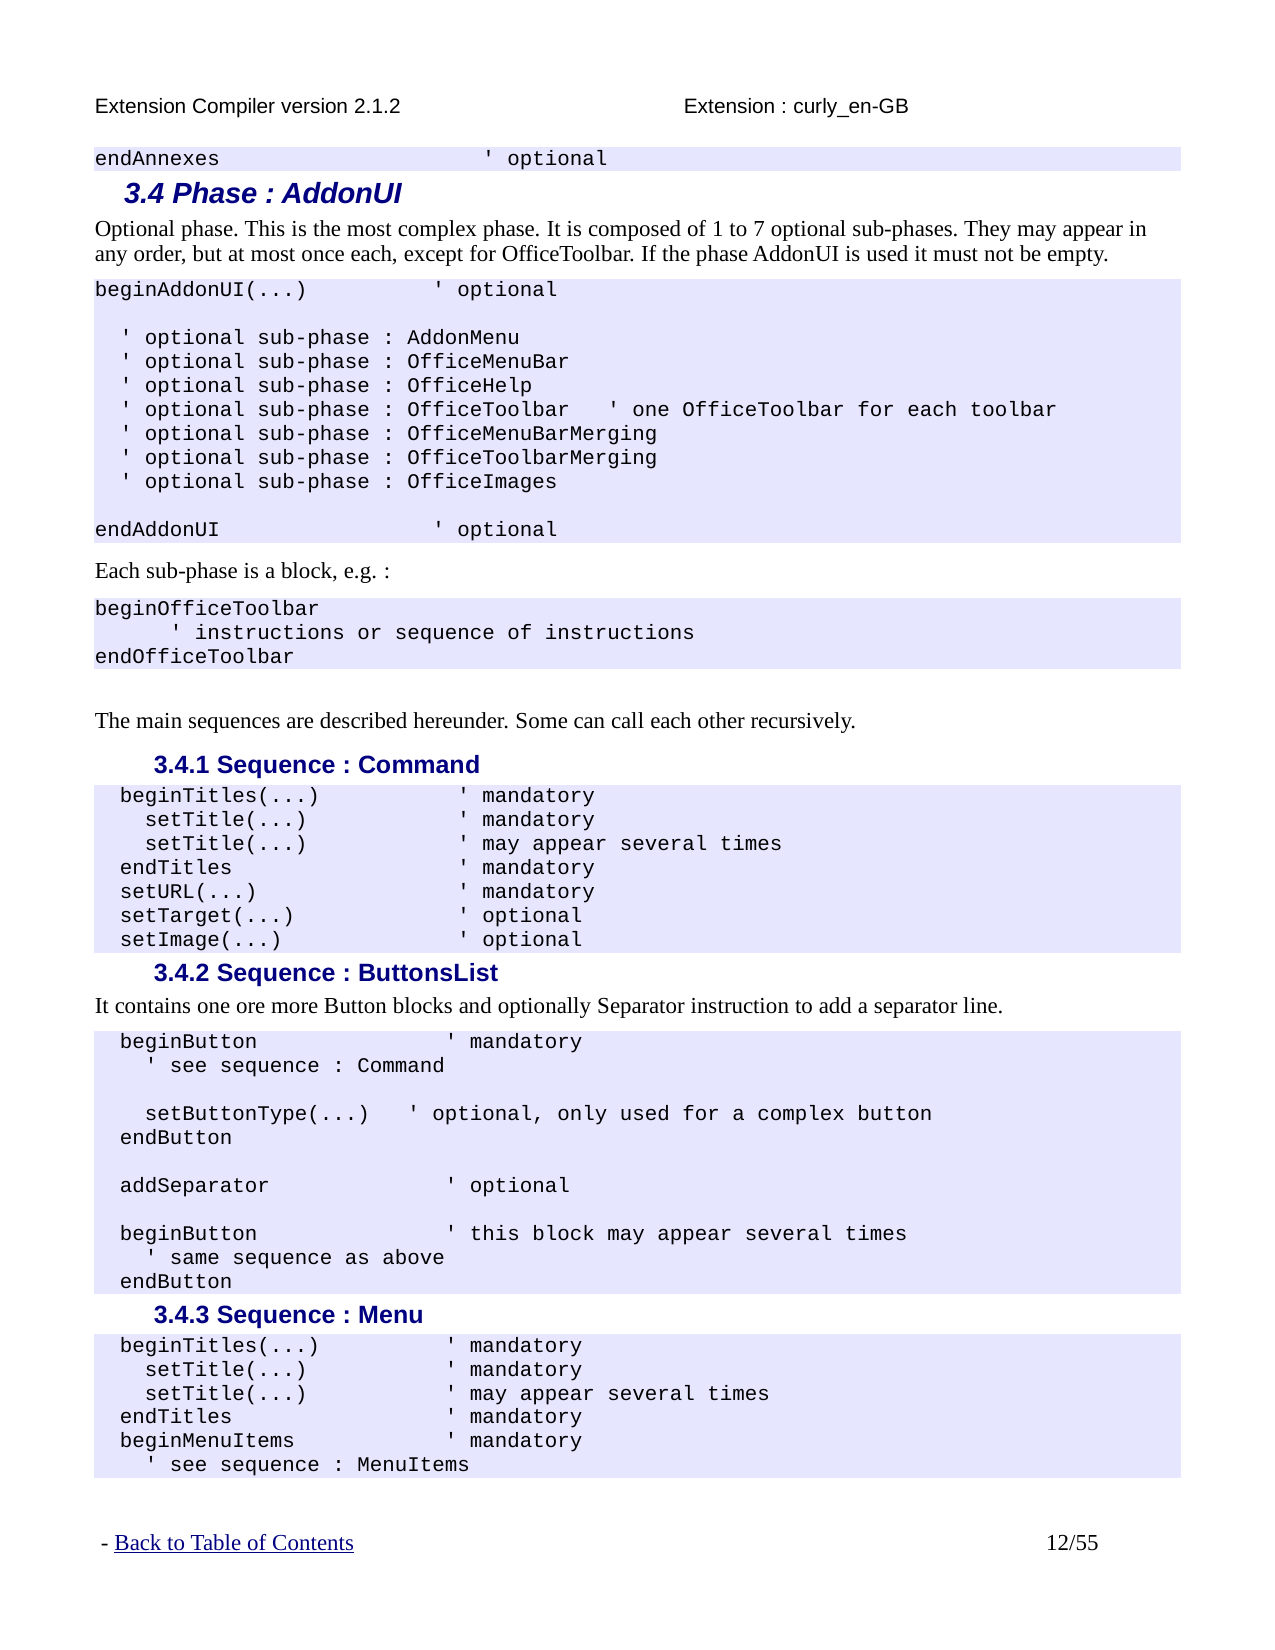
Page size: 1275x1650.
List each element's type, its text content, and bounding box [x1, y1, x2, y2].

text beginOfficeToolbar [94, 598, 1181, 622]
text ' see sequence : MenuItems [94, 1454, 1181, 1478]
text It contains one ore more Button blocks and optionally Separator instruction to add a separator line. [94, 993, 1181, 1018]
text beginMenuItems ' mandatory [94, 1430, 1181, 1454]
text endAddonUI ' optional [94, 519, 1181, 543]
text addSeparator ' optional [94, 1175, 1181, 1199]
text endTitles ' mandatory [94, 1406, 1181, 1430]
text ' optional sub-phase : OfficeToolbarMerging [94, 447, 1181, 471]
text The main sequences are described hereunder. Some can call each other recursively. [94, 707, 1181, 733]
subtitle Sequence : ButtonsList [153, 959, 1181, 987]
text Each sub-phase is a block, e.g. : [94, 557, 1181, 583]
text beginAddonUI(...) ' optional [94, 279, 1181, 303]
text Optional phase. This is the most complex phase. It is composed of 1 to 7 optional sub-phases. They may appear in any order, but at most once each, except for OfficeToolbar. If the phase AddonUI is used it must not be empty. [94, 216, 1181, 267]
text endAnnexes ' optional [94, 147, 1181, 171]
text ' same sequence as above [94, 1247, 1181, 1271]
subtitle Phase : AddonUI [124, 177, 1181, 210]
text setURL(...) ' mandatory [94, 881, 1181, 905]
text beginTitles(...) ' mandatory [94, 1334, 1181, 1358]
text ' optional sub-phase : OfficeImages [94, 471, 1181, 495]
text endButton [94, 1127, 1181, 1151]
text setTitle(...) ' mandatory [94, 1358, 1181, 1382]
text ' optional sub-phase : OfficeHelp [94, 375, 1181, 399]
text setImage(...) ' optional [94, 929, 1181, 953]
text endOfficeToolbar [94, 646, 1181, 669]
text ' optional sub-phase : OfficeMenuBar [94, 351, 1181, 375]
text ' optional sub-phase : AddonMenu [94, 327, 1181, 351]
text endButton [94, 1271, 1181, 1294]
text ' optional sub-phase : OfficeToolbar ' one OfficeToolbar for each toolbar [94, 399, 1181, 423]
text endTitles ' mandatory [94, 857, 1181, 881]
text beginTitles(...) ' mandatory [94, 785, 1181, 809]
text beginButton ' mandatory [94, 1031, 1181, 1055]
text setTitle(...) ' may appear several times [94, 833, 1181, 857]
text ' optional sub-phase : OfficeMenuBarMerging [94, 423, 1181, 447]
text setButtonType(...) ' optional, only used for a complex button [94, 1103, 1181, 1127]
subtitle Sequence : Command [153, 751, 1181, 779]
text setTitle(...) ' mandatory [94, 809, 1181, 833]
text beginButton ' this block may appear several times [94, 1223, 1181, 1247]
text ' see sequence : Command [94, 1055, 1181, 1079]
text ' instructions or sequence of instructions [94, 622, 1181, 646]
text setTarget(...) ' optional [94, 905, 1181, 929]
subtitle Sequence : Menu [153, 1301, 1181, 1328]
text setTitle(...) ' may appear several times [94, 1382, 1181, 1406]
